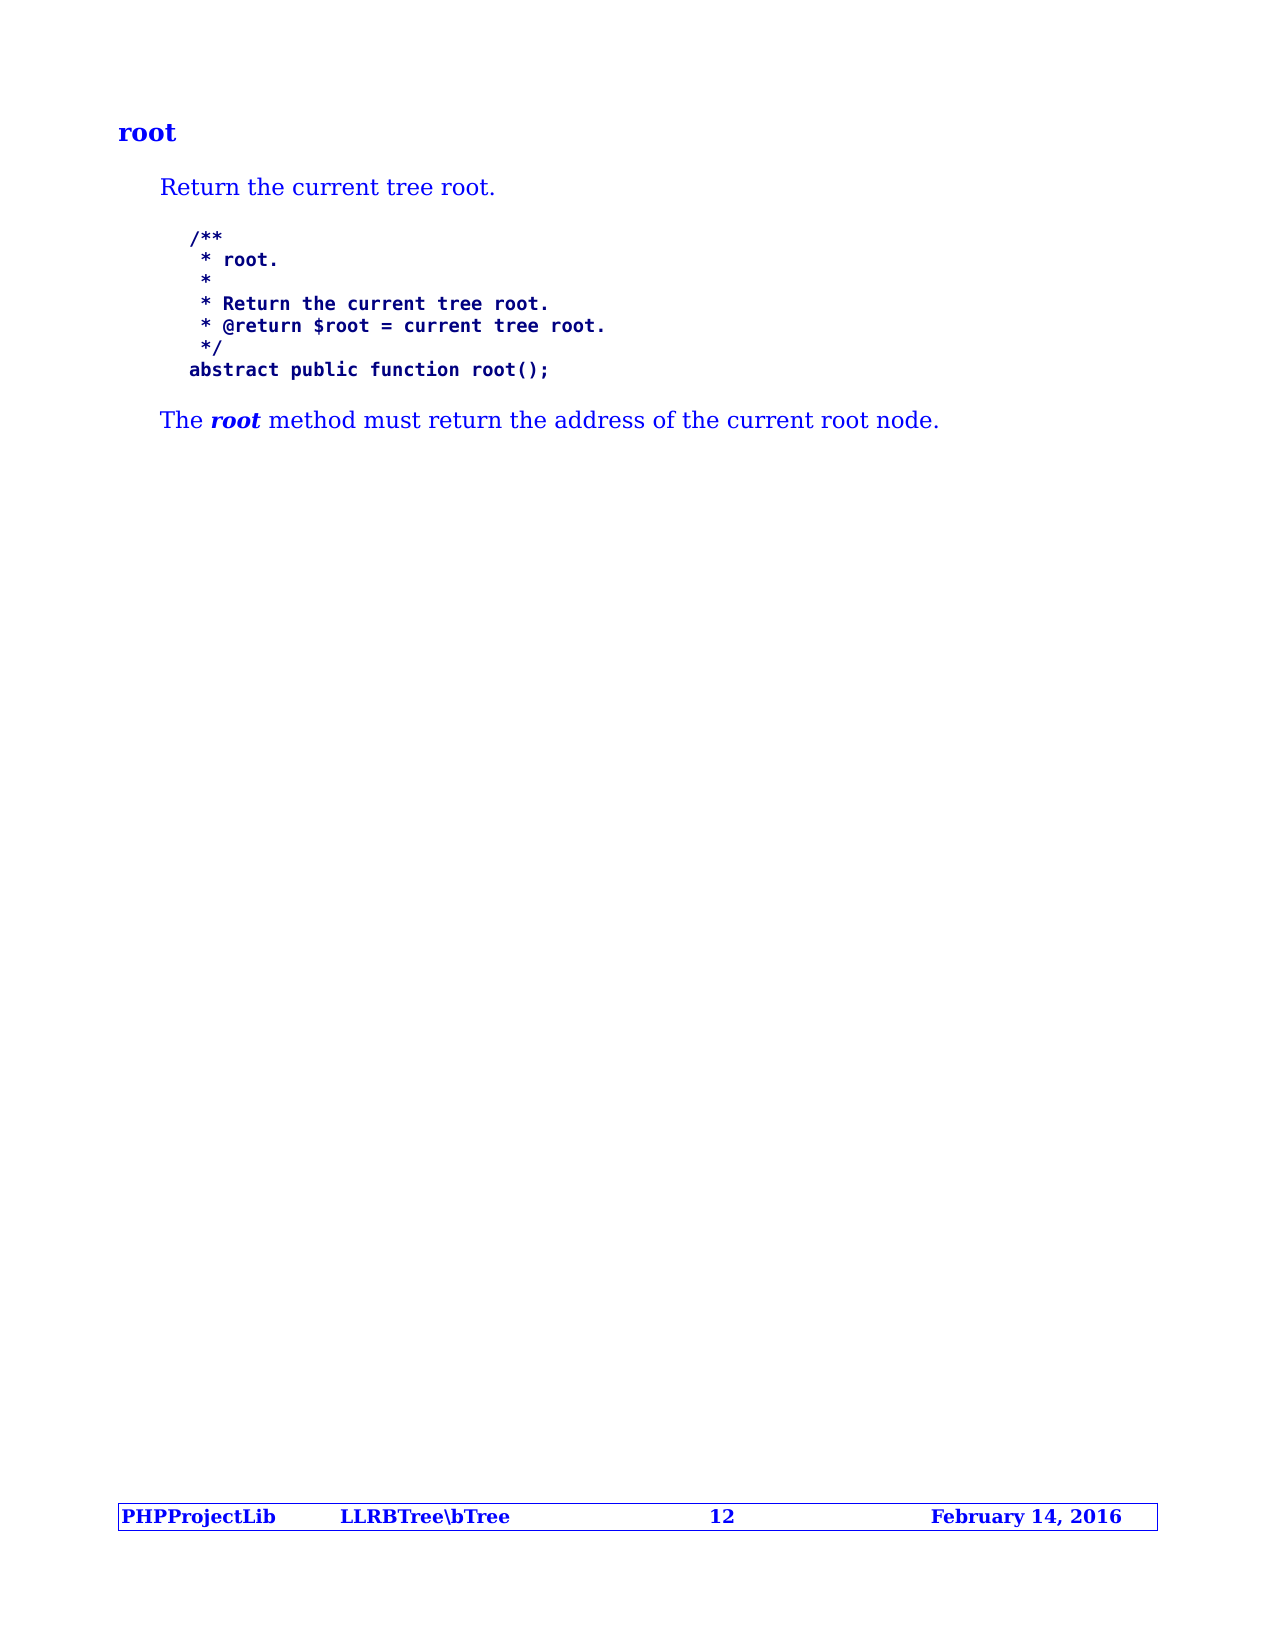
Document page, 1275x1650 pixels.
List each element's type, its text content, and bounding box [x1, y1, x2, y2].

list * Return the current tree root. [189, 293, 1157, 315]
list /** [189, 227, 1157, 249]
list * [189, 271, 1157, 293]
text The root method must return the address of the current root node. [159, 407, 1157, 434]
text Return the current tree root. [159, 174, 1157, 201]
title root [118, 118, 1157, 147]
list */ [189, 337, 1157, 359]
list * @return $root = current tree root. [189, 315, 1157, 337]
list * root. [189, 249, 1157, 271]
list abstract public function root(); [189, 359, 1157, 381]
